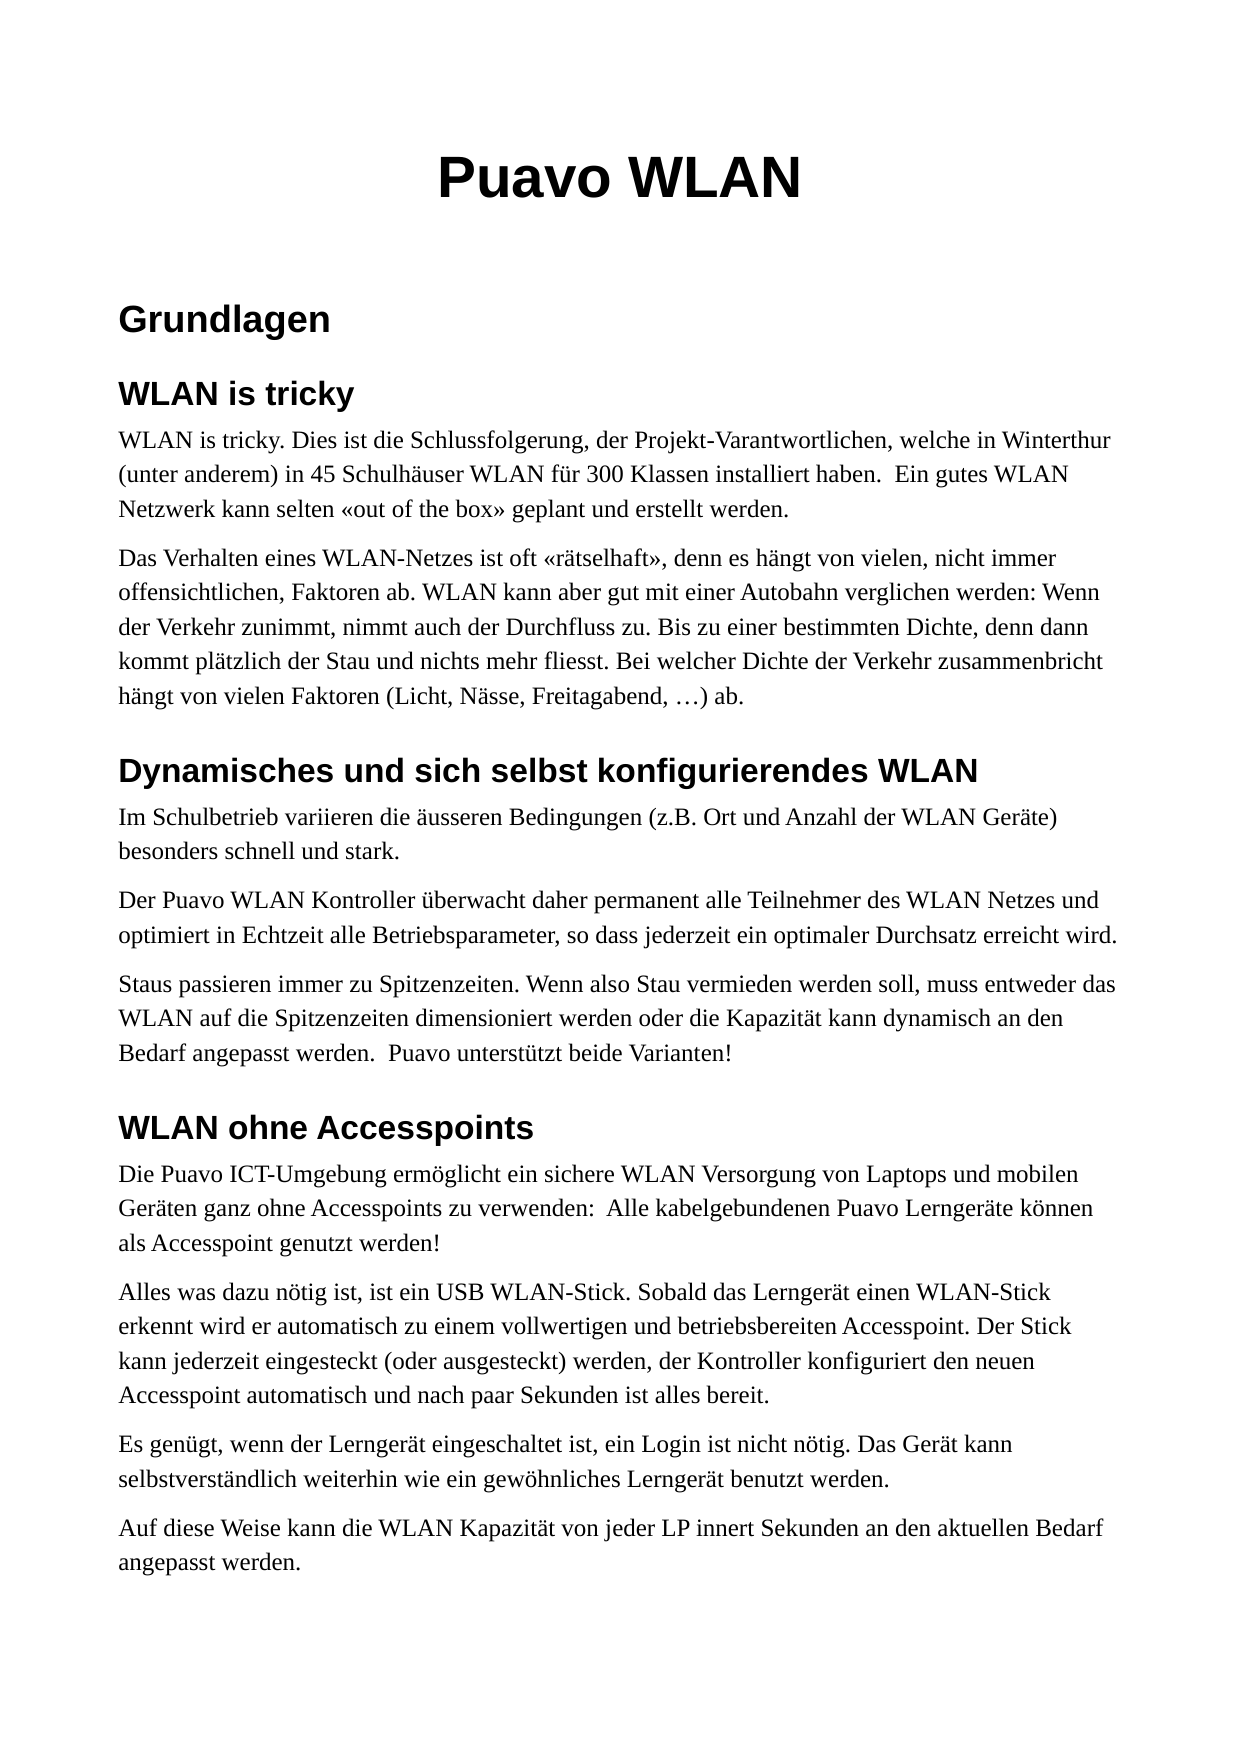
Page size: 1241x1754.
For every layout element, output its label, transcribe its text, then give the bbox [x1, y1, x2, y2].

text Der Puavo WLAN Kontroller überwacht daher permanent alle Teilnehmer des WLAN Netzes und optimiert in Echtzeit alle Betriebsparameter, so dass jederzeit ein optimaler Durchsatz erreicht wird. [118, 885, 1122, 949]
text WLAN is tricky. Dies ist die Schlussfolgerung, der Projekt-Varant­wortlichen, welche in Winterthur (unter anderem) in 45 Schulhäuser WLAN für 300 Klassen installiert haben. Ein gutes WLAN Netzwerk kann selten «out of the box» geplant und erstellt werden. [118, 425, 1122, 523]
text Im Schulbetrieb variieren die äusseren Bedingungen (z.B. Ort und Anzahl der WLAN Geräte) besonders schnell und stark. [118, 802, 1122, 865]
subtitle Dynamisches und sich selbst konfigurierendes WLAN [118, 751, 1122, 789]
title Puavo WLAN [118, 143, 1122, 210]
subtitle WLAN is tricky [118, 374, 1122, 412]
text Staus passieren immer zu Spitzenzeiten. Wenn also Stau vermieden werden soll, muss entweder das WLAN auf die Spitzenzeiten dimensioniert werden oder die Kapazität kann dynamisch an den Bedarf angepasst werden. Puavo unterstützt beide Varianten! [118, 969, 1122, 1067]
text Die Puavo ICT-Umgebung ermöglicht ein sichere WLAN Versorgung von Laptops und mobilen Geräten ganz ohne Accesspoints zu verwenden: Alle kabelgebundenen Puavo Lerngeräte können als Accesspoint genutzt werden! [118, 1159, 1122, 1257]
text Alles was dazu nötig ist, ist ein USB WLAN-Stick. Sobald das Lerngerät einen WLAN-Stick erkennt wird er automatisch zu einem vollwertigen und betriebsbereiten Accesspoint. Der Stick kann jederzeit eingesteckt (oder ausgesteckt) werden, der Kontroller konfiguriert den neuen Accesspoint automatisch und nach paar Sekunden ist alles bereit. [118, 1277, 1122, 1409]
subtitle WLAN ohne Accesspoints [118, 1108, 1122, 1146]
subtitle Grundlagen [118, 297, 1122, 340]
text Das Verhalten eines WLAN-Netzes ist oft «rätselhaft», denn es hängt von vielen, nicht immer offensichtlichen, Faktoren ab. WLAN kann aber gut mit einer Autobahn verglichen werden: Wenn der Verkehr zunimmt, nimmt auch der Durchfluss zu. Bis zu einer bestimmten Dichte, denn dann kommt plätzlich der Stau und nichts mehr fliesst. Bei welcher Dichte der Verkehr zusammenbricht hängt von vielen Faktoren (Licht, Nässe, Freitagabend, …) ab. [118, 543, 1122, 709]
text Auf diese Weise kann die WLAN Kapazität von jeder LP innert Sekunden an den aktuellen Bedarf angepasst werden. [118, 1513, 1122, 1576]
text Es genügt, wenn der Lerngerät eingeschaltet ist, ein Login ist nicht nötig. Das Gerät kann selbstverständlich weiterhin wie ein gewöhnliches Lerngerät benutzt werden. [118, 1429, 1122, 1493]
